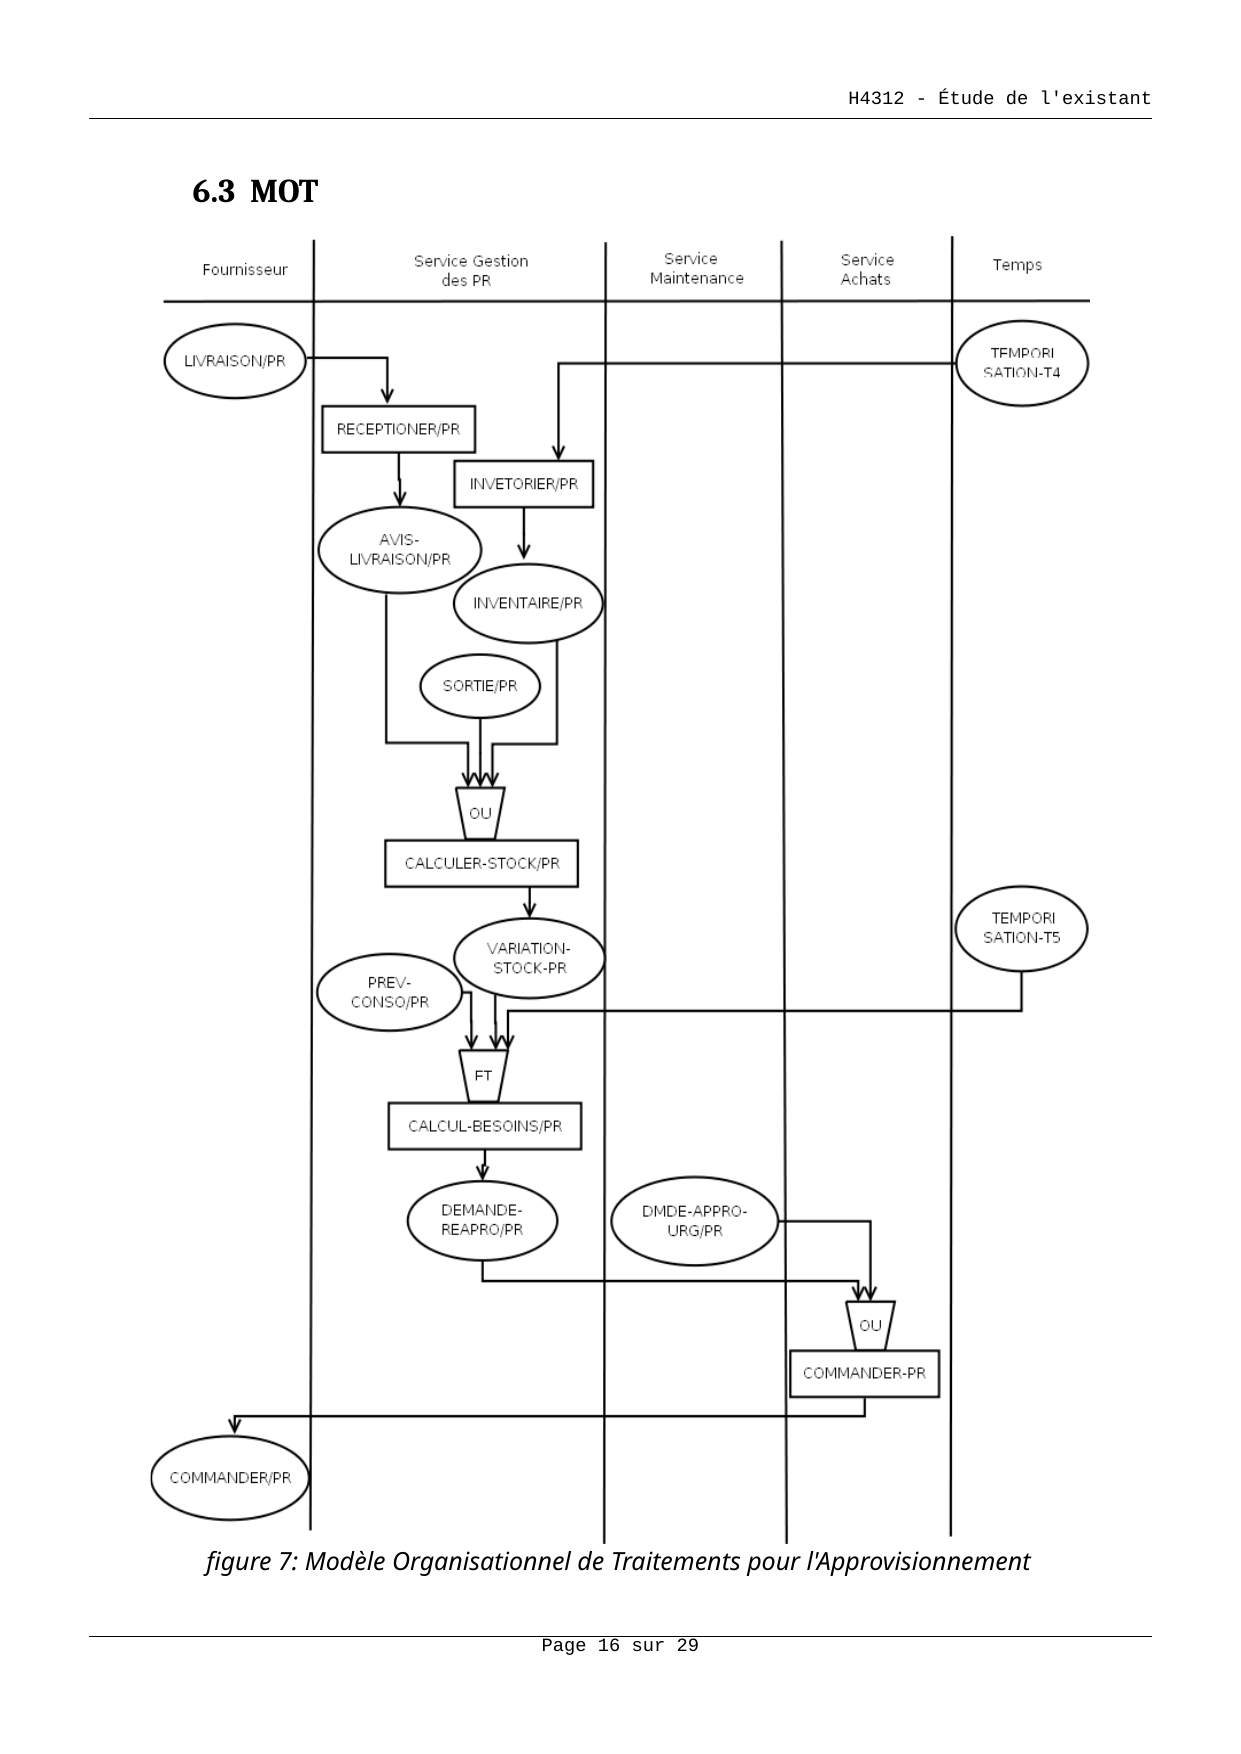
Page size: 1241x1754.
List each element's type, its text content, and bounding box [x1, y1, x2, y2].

text figure 7: Modèle Organisationnel de Traitements pour l'Approvisionnement [150, 1544, 1090, 1577]
picture [150, 236, 1090, 1544]
subtitle MOT [133, 172, 1152, 211]
